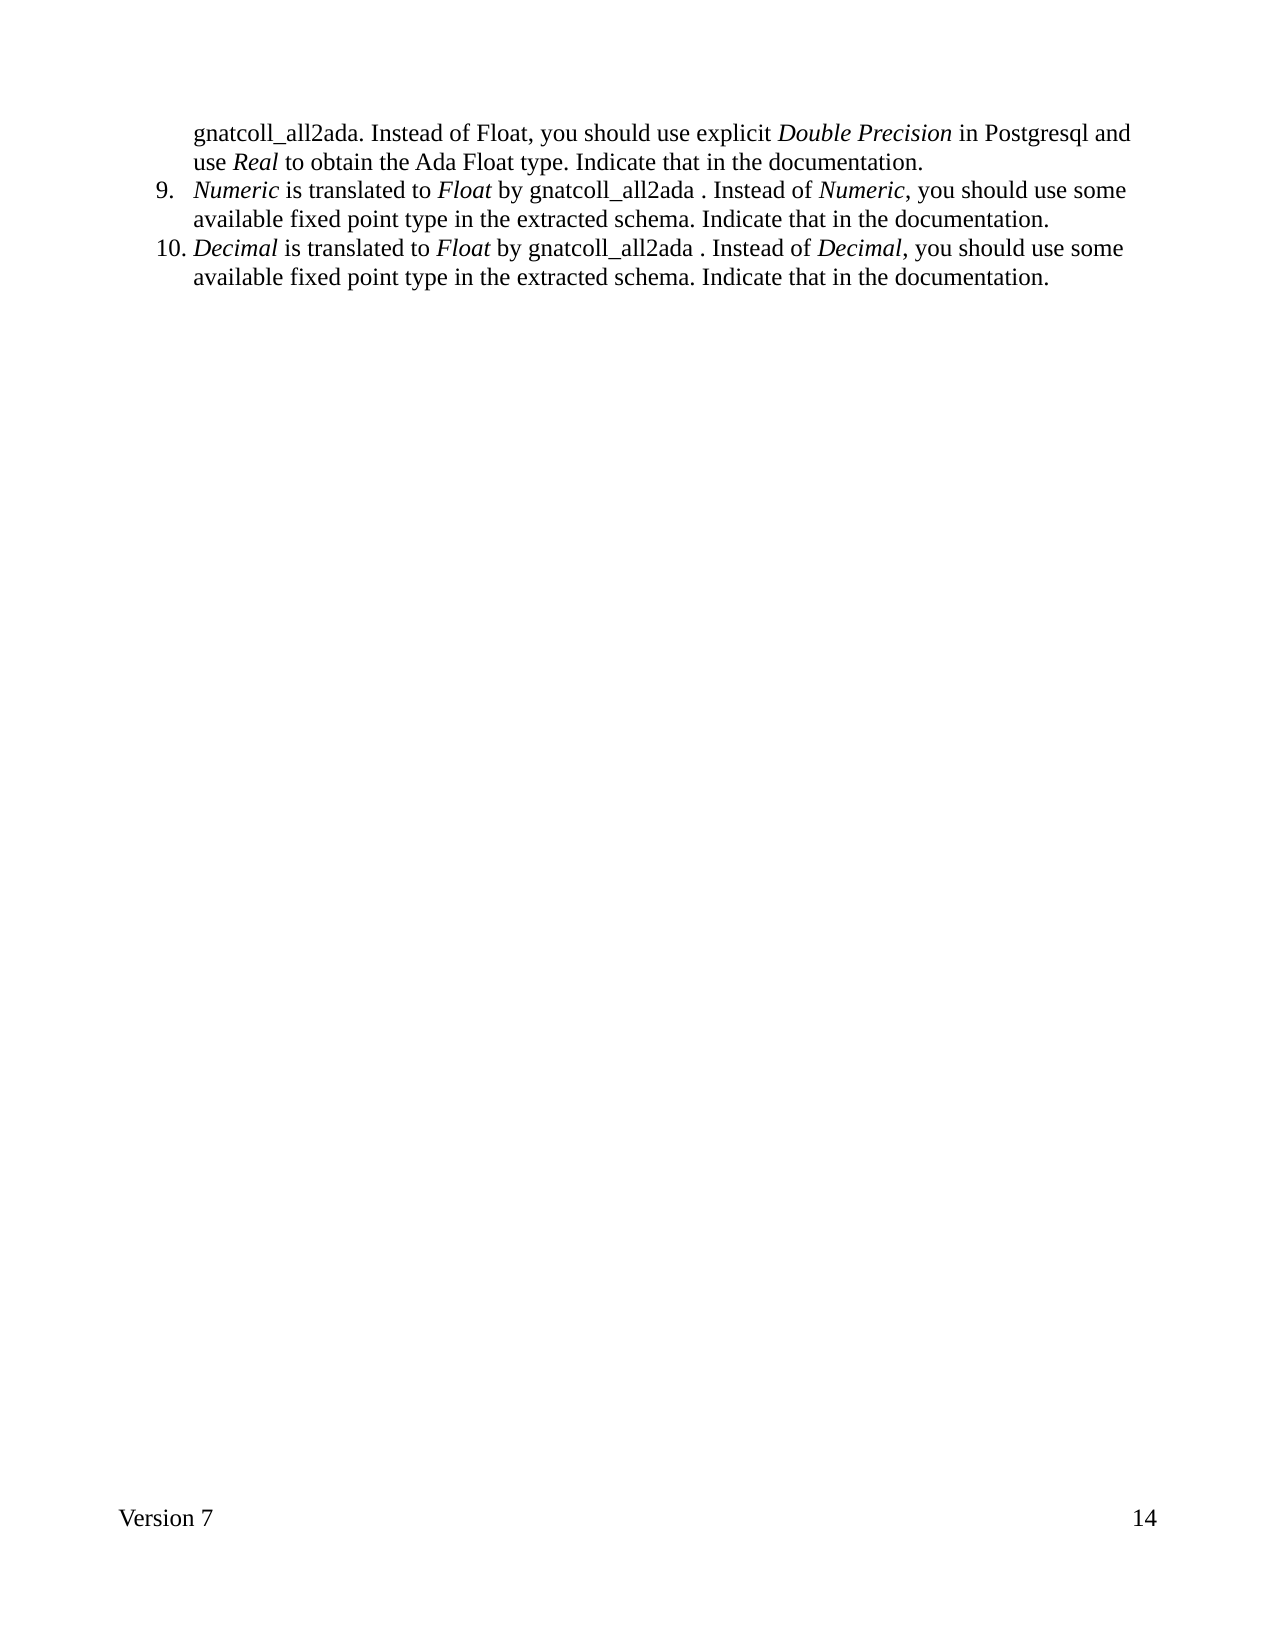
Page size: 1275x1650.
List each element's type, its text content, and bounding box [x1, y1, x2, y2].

list Decimal is translated to Float by gnatcoll_all2ada . Instead of Decimal, you should use some available fixed point type in the extracted schema. Indicate that in the documentation. [156, 233, 1157, 291]
list Numeric is translated to Float by gnatcoll_all2ada . Instead of Numeric, you should use some available fixed point type in the extracted schema. Indicate that in the documentation. [156, 176, 1157, 233]
list gnatcoll_all2ada. Instead of Float, you should use explicit Double Precision in Postgresql and use Real to obtain the Ada Float type. Indicate that in the documentation. [156, 118, 1157, 176]
